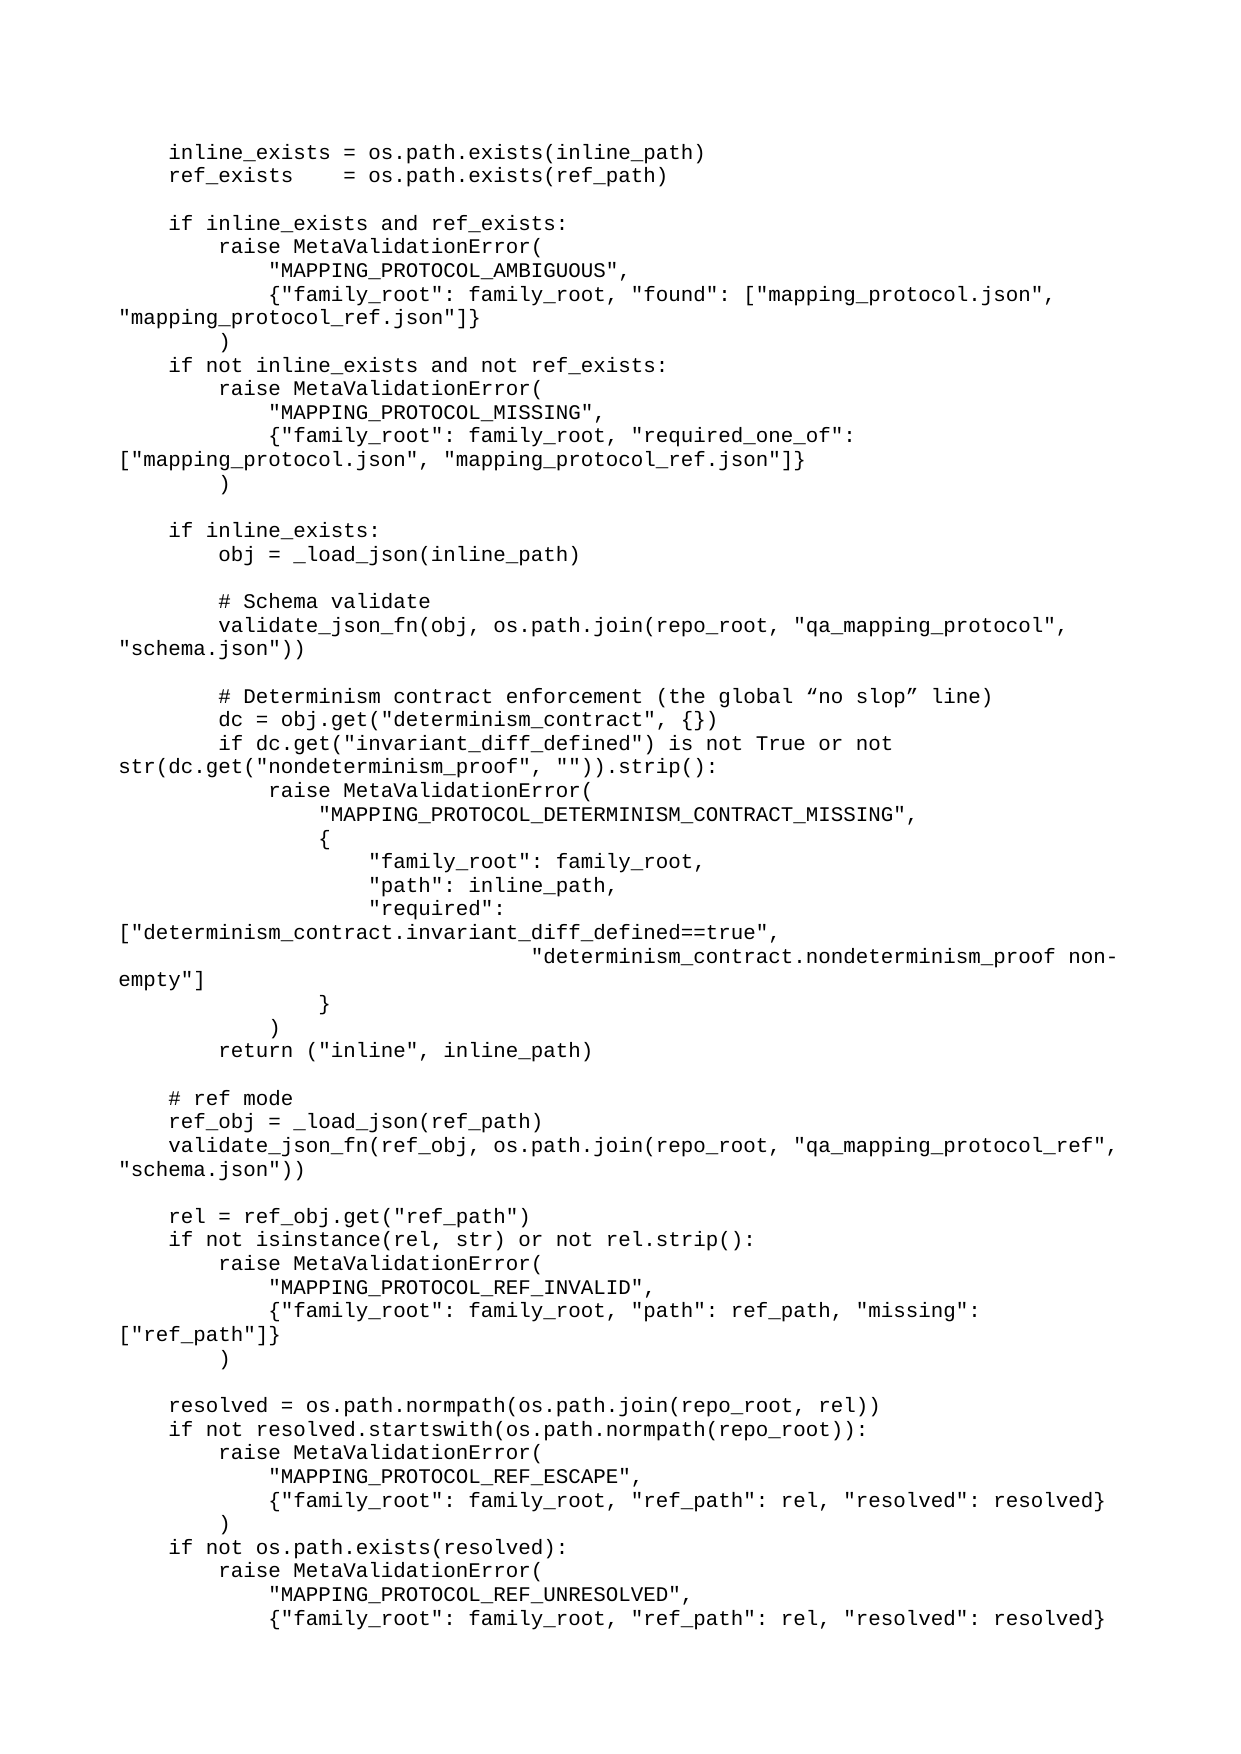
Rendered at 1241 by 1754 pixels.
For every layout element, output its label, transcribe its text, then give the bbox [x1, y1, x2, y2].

text if not inline_exists and not ref_exists: [118, 354, 1122, 378]
text "path": inline_path, [118, 875, 1122, 898]
text "family_root": family_root, [118, 851, 1122, 875]
text validate_json_fn(ref_obj, os.path.join(repo_root, "qa_mapping_protocol_ref", "schema.json")) [118, 1135, 1122, 1182]
text ) [118, 1017, 1122, 1040]
text "MAPPING_PROTOCOL_MISSING", [118, 402, 1122, 426]
text obj = _load_json(inline_path) [118, 544, 1122, 567]
text "MAPPING_PROTOCOL_REF_INVALID", [118, 1277, 1122, 1300]
text if inline_exists: [118, 520, 1122, 544]
text inline_exists = os.path.exists(inline_path) [118, 142, 1122, 165]
text {"family_root": family_root, "found": ["mapping_protocol.json", "mapping_protocol_ref.json"]} [118, 284, 1122, 331]
text resolved = os.path.normpath(os.path.join(repo_root, rel)) [118, 1395, 1122, 1419]
text "determinism_contract.nondeterminism_proof non-empty"] [118, 946, 1122, 993]
text "MAPPING_PROTOCOL_REF_ESCAPE", [118, 1466, 1122, 1489]
text raise MetaValidationError( [118, 1561, 1122, 1584]
text {"family_root": family_root, "path": ref_path, "missing": ["ref_path"]} [118, 1300, 1122, 1348]
text ) [118, 1513, 1122, 1537]
text # Determinism contract enforcement (the global “no slop” line) [118, 686, 1122, 709]
text if dc.get("invariant_diff_defined") is not True or not str(dc.get("nondeterminism_proof", "")).strip(): [118, 733, 1122, 780]
text if not resolved.startswith(os.path.normpath(repo_root)): [118, 1419, 1122, 1442]
text { [118, 827, 1122, 851]
text validate_json_fn(obj, os.path.join(repo_root, "qa_mapping_protocol", "schema.json")) [118, 615, 1122, 662]
text raise MetaValidationError( [118, 1442, 1122, 1466]
text if not os.path.exists(resolved): [118, 1537, 1122, 1561]
text if not isinstance(rel, str) or not rel.strip(): [118, 1229, 1122, 1253]
text raise MetaValidationError( [118, 1253, 1122, 1277]
text {"family_root": family_root, "ref_path": rel, "resolved": resolved} [118, 1489, 1122, 1513]
text "required": ["determinism_contract.invariant_diff_defined==true", [118, 898, 1122, 946]
text ) [118, 473, 1122, 496]
text raise MetaValidationError( [118, 236, 1122, 260]
text ) [118, 331, 1122, 354]
text # ref mode [118, 1088, 1122, 1111]
text "MAPPING_PROTOCOL_AMBIGUOUS", [118, 260, 1122, 284]
text # Schema validate [118, 591, 1122, 615]
text ref_exists = os.path.exists(ref_path) [118, 165, 1122, 189]
text ) [118, 1348, 1122, 1371]
text return ("inline", inline_path) [118, 1040, 1122, 1064]
text {"family_root": family_root, "ref_path": rel, "resolved": resolved} [118, 1608, 1122, 1631]
text dc = obj.get("determinism_contract", {}) [118, 709, 1122, 733]
text raise MetaValidationError( [118, 780, 1122, 804]
text rel = ref_obj.get("ref_path") [118, 1206, 1122, 1229]
text {"family_root": family_root, "required_one_of": ["mapping_protocol.json", "mapping_protocol_ref.json"]} [118, 426, 1122, 473]
text "MAPPING_PROTOCOL_DETERMINISM_CONTRACT_MISSING", [118, 804, 1122, 827]
text raise MetaValidationError( [118, 378, 1122, 402]
text if inline_exists and ref_exists: [118, 213, 1122, 236]
text ref_obj = _load_json(ref_path) [118, 1111, 1122, 1135]
text } [118, 993, 1122, 1017]
text "MAPPING_PROTOCOL_REF_UNRESOLVED", [118, 1584, 1122, 1608]
